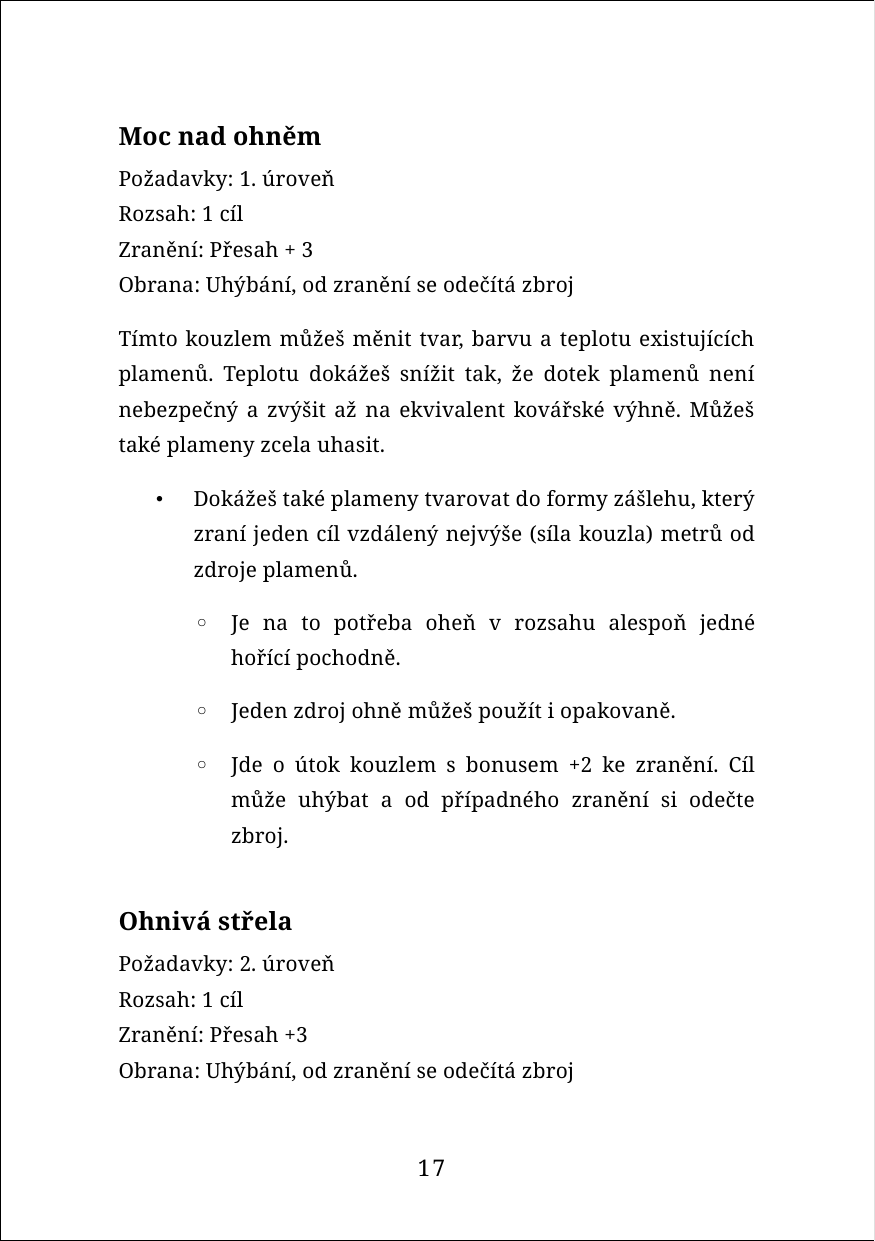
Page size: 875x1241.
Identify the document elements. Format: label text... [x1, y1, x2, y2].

text Požadavky: 2. úroveň Rozsah: 1 cíl Zranění: Přesah +3 Obrana: Uhýbání, od zranění se odečítá zbroj [118, 949, 756, 1084]
list Jde o útok kouzlem s bonusem +2 ke zranění. Cíl může uhýbat a od případného zranění si odečte zbroj. [193, 750, 756, 849]
subtitle Moc nad ohněm [118, 118, 756, 152]
subtitle Ohnivá střela [118, 904, 756, 938]
text Tímto kouzlem můžeš měnit tvar, barvu a teplotu existujících plamenů. Teplotu dokážeš snížit tak, že dotek plamenů není nebezpečný a zvýšit až na ekvivalent kovářské výhně. Můžeš také plameny zcela uhasit. [118, 324, 756, 459]
text Požadavky: 1. úroveň Rozsah: 1 cíl Zranění: Přesah + 3 Obrana: Uhýbání, od zranění se odečítá zbroj [118, 164, 756, 299]
list Jeden zdroj ohně můžeš použít i opakovaně. [193, 697, 756, 725]
list Je na to potřeba oheň v rozsahu alespoň jedné hořící pochodně. [193, 608, 756, 672]
list Dokážeš také plameny tvarovat do formy zášlehu, který zraní jeden cíl vzdálený nejvýše (síla kouzla) metrů od zdroje plamenů. [156, 484, 756, 583]
